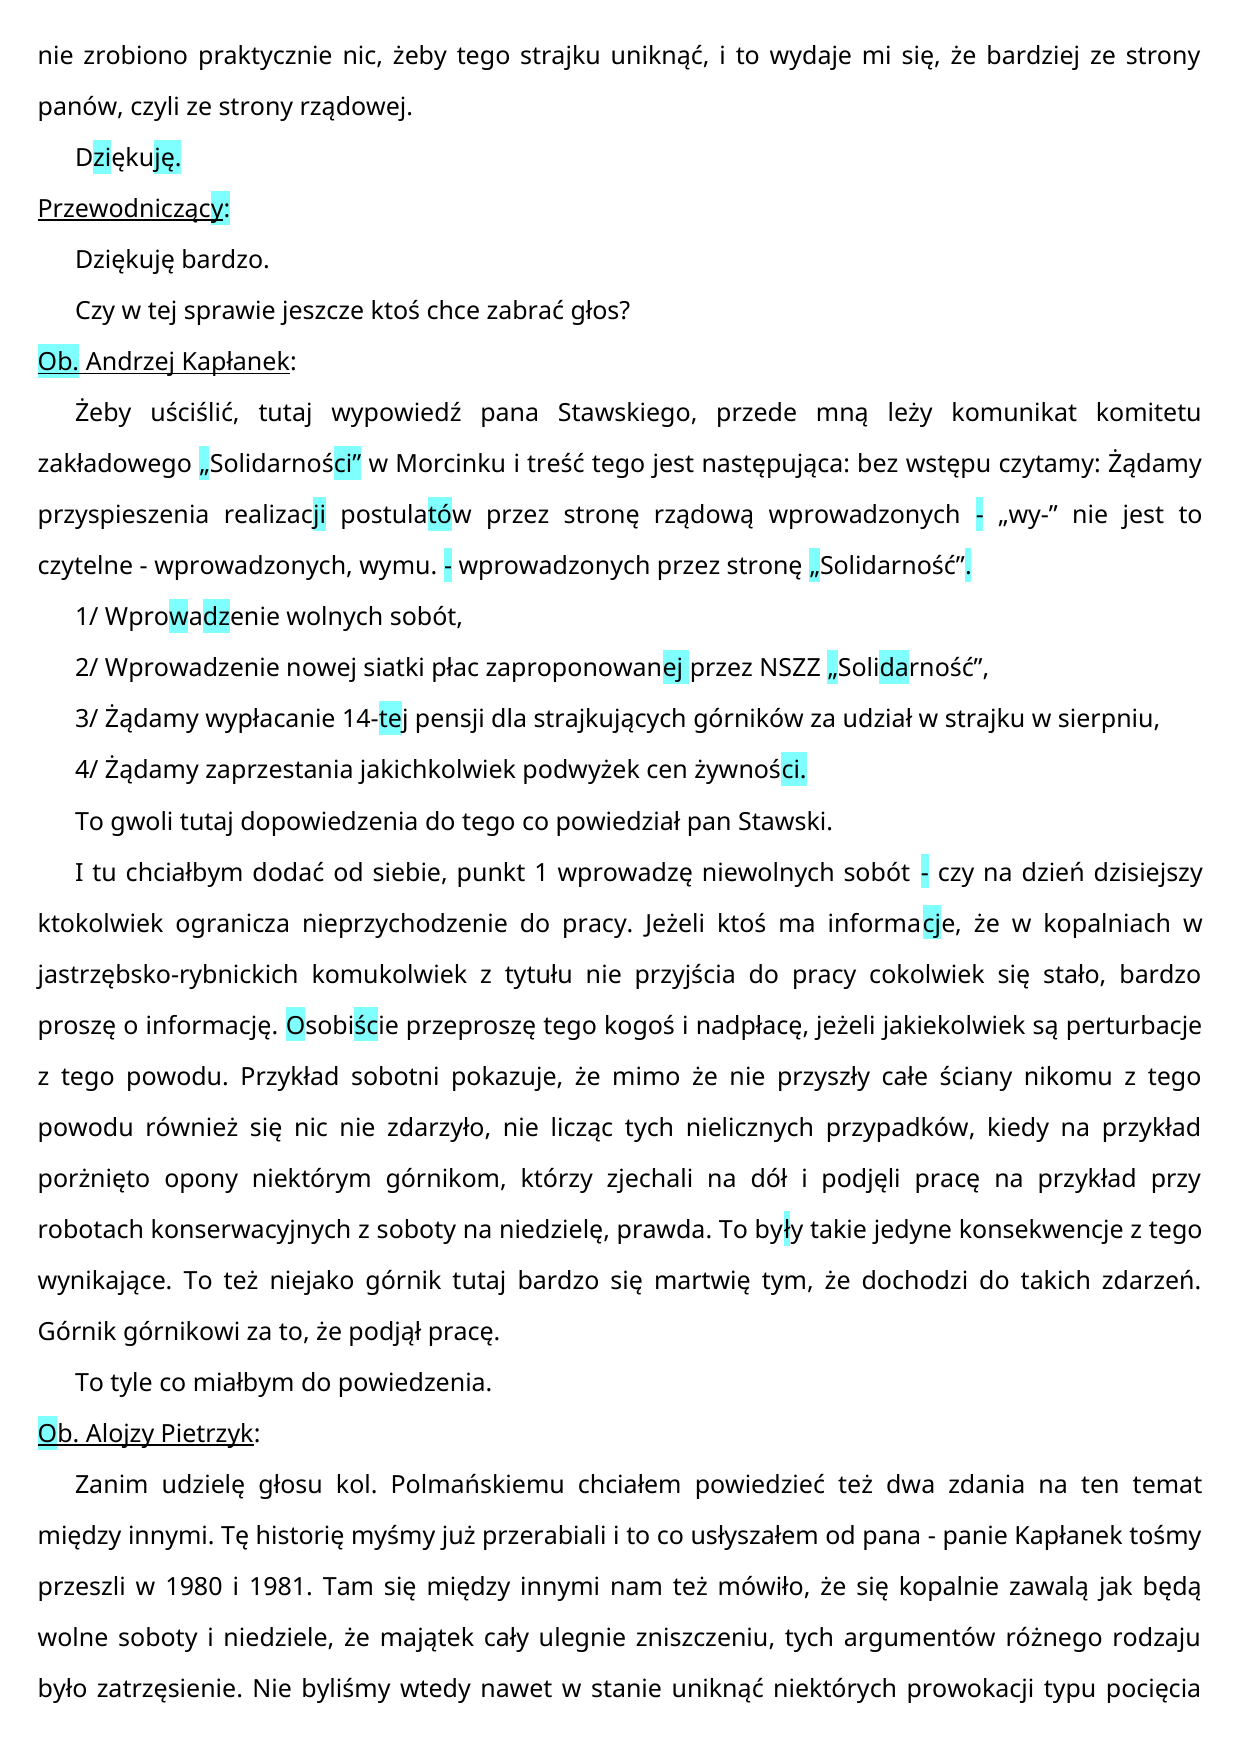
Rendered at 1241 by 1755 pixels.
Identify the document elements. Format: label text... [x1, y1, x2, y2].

text To gwoli tutaj dopowiedzenia do tego co powiedział pan Stawski. [37, 803, 1203, 837]
text 3/ Żądamy wypłacanie 14-tej pensji dla strajkujących górników za udział w strajku w sierpniu, [37, 701, 1203, 735]
text Czy w tej sprawie jeszcze ktoś chce zabrać głos? [37, 293, 1203, 327]
text nie zrobiono praktycznie nic, żeby tego strajku uniknąć, i to wydaje mi się, że bardziej ze strony panów, czyli ze strony rządowej. [37, 37, 1203, 123]
text 2/ Wprowadzenie nowej siatki płac zaproponowanej przez NSZZ „Solidarność”, [37, 650, 1203, 684]
text Żeby uściślić, tutaj wypowiedź pana Stawskiego, przede mną leży komunikat komitetu zakładowego „Solidarności” w Morcinku i treść tego jest następująca: bez wstępu czytamy: Żądamy przyspieszenia realizacji postulatów przez stronę rządową wprowadzonych - „wy-” nie jest to czytelne - wprowadzonych, wymu. - wprowadzonych przez stronę „Solidarność”. [37, 395, 1203, 582]
text Dziękuję bardzo. [37, 242, 1203, 276]
text Przewodniczący: [37, 191, 1203, 225]
text Zanim udzielę głosu kol. Polmańskiemu chciałem powiedzieć też dwa zdania na ten temat między innymi. Tę historię myśmy już przerabiali i to co usłyszałem od pana - panie Kapłanek tośmy przeszli w 1980 i 1981. Tam się między innymi nam też mówiło, że się kopalnie zawalą jak będą wolne soboty i niedziele, że majątek cały ulegnie zniszczeniu, tych argumentów różnego rodzaju było zatrzęsienie. Nie byliśmy wtedy nawet w stanie uniknąć niektórych prowokacji typu pocięcia [37, 1467, 1203, 1705]
text 1/ Wprowadzenie wolnych sobót, [37, 599, 1203, 633]
text 4/ Żądamy zaprzestania jakichkolwiek podwyżek cen żywności. [37, 752, 1203, 786]
text Dziękuję. [37, 139, 1203, 174]
text Ob. Alojzy Pietrzyk: [37, 1416, 1203, 1450]
text I tu chciałbym dodać od siebie, punkt 1 wprowadzę niewolnych sobót - czy na dzień dzisiejszy ktokolwiek ogranicza nieprzychodzenie do pracy. Jeżeli ktoś ma informacje, że w kopalniach w jastrzębsko-rybnickich komukolwiek z tytułu nie przyjścia do pracy cokolwiek się stało, bardzo proszę o informację. Osobiście przeproszę tego kogoś i nadpłacę, jeżeli jakiekolwiek są perturbacje z tego powodu. Przykład sobotni pokazuje, że mimo że nie przyszły całe ściany nikomu z tego powodu również się nic nie zdarzyło, nie licząc tych nielicznych przypadków, kiedy na przykład porżnięto opony niektórym górnikom, którzy zjechali na dół i podjęli pracę na przykład przy robotach konserwacyjnych z soboty na niedzielę, prawda. To były takie jedyne konsekwencje z tego wynikające. To też niejako górnik tutaj bardzo się martwię tym, że dochodzi do takich zdarzeń. Górnik górnikowi za to, że podjął pracę. [37, 854, 1203, 1348]
text Ob. Andrzej Kapłanek: [37, 344, 1203, 378]
text To tyle co miałbym do powiedzenia. [37, 1364, 1203, 1399]
